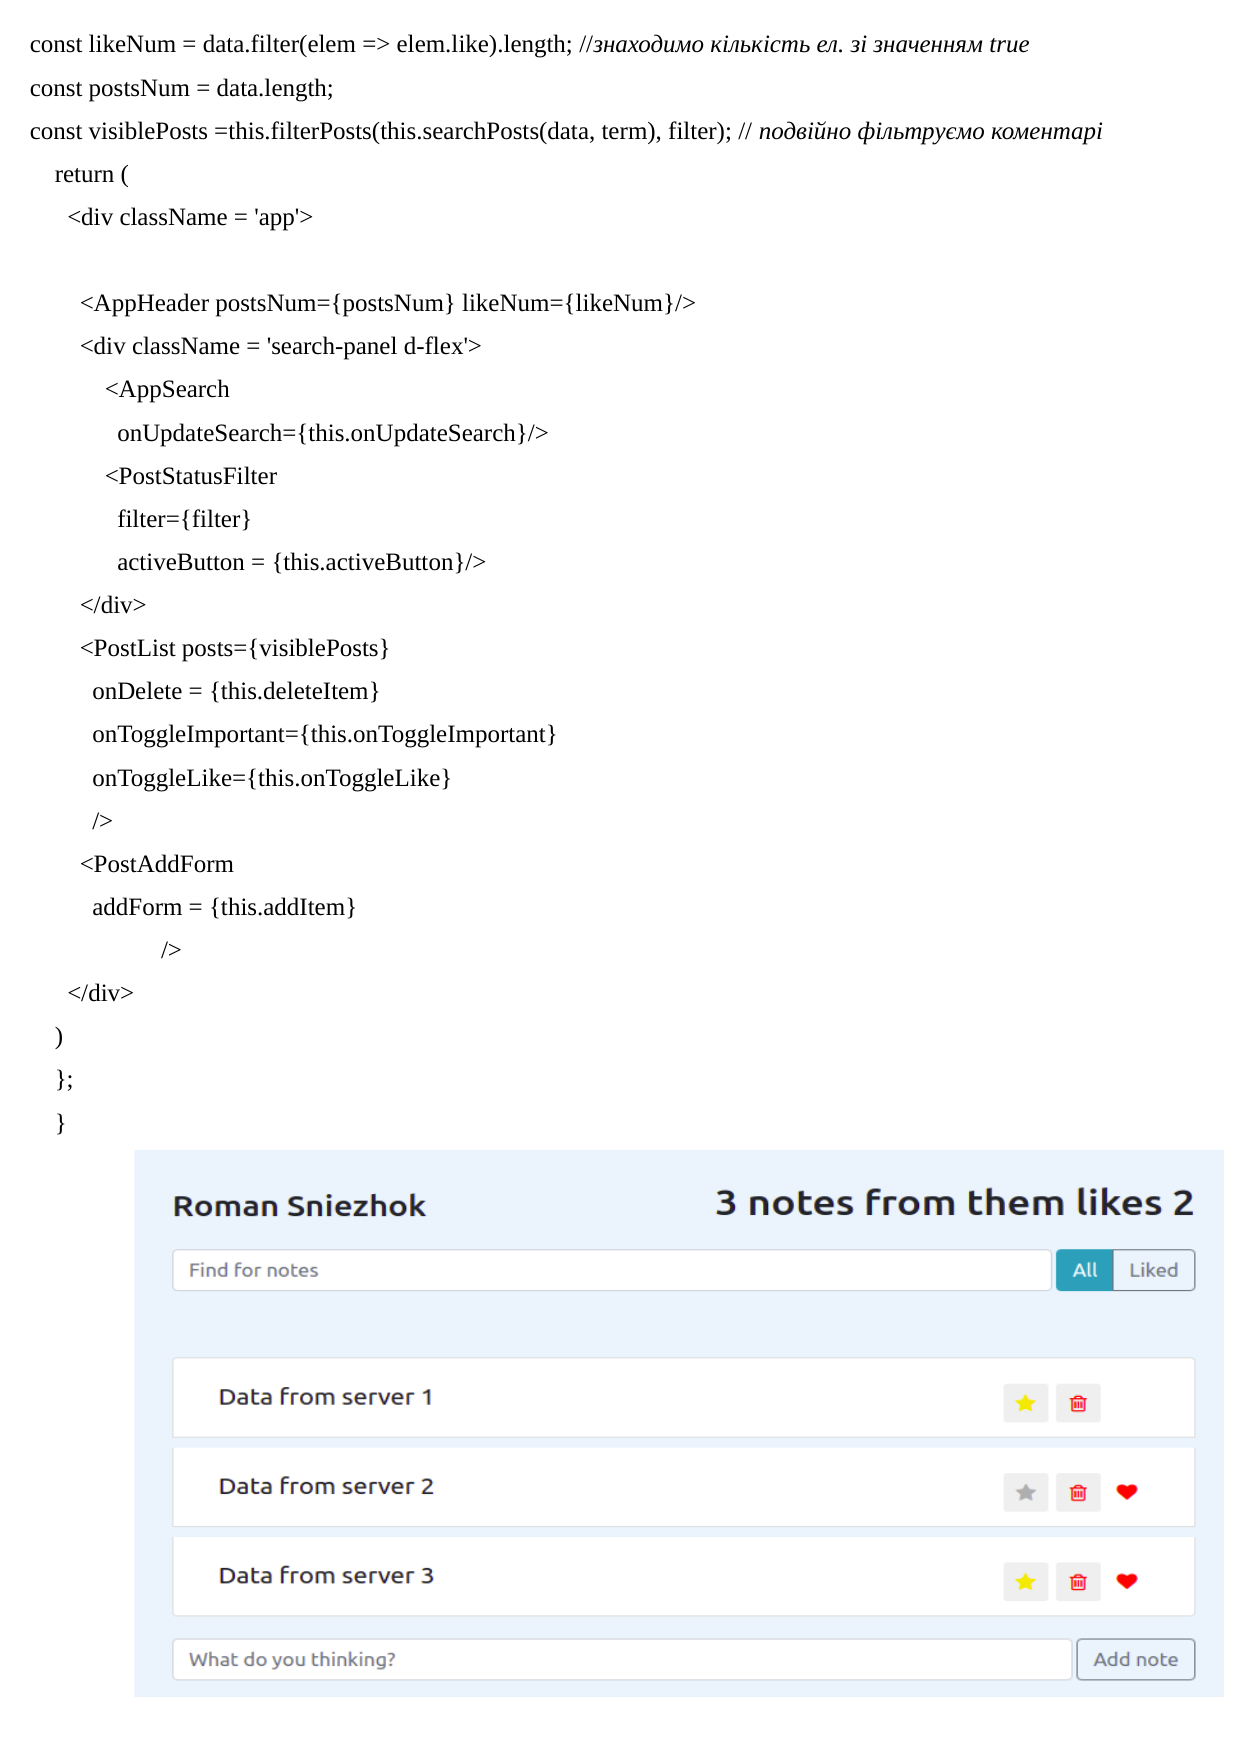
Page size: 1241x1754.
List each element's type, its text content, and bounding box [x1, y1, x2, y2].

text <div className = 'app'> [29, 202, 1211, 231]
text /> [29, 806, 1211, 834]
text onUpdateSearch={this.onUpdateSearch}/> [29, 418, 1211, 446]
text const postsNum = data.length; [29, 73, 1211, 101]
text </div> [29, 978, 1211, 1007]
text activeButton = {this.activeButton}/> [29, 547, 1211, 576]
text return ( [29, 159, 1211, 188]
text <div className = 'search-panel d-flex'> [29, 331, 1211, 360]
text ) [29, 1021, 1211, 1050]
text filter={filter} [29, 504, 1211, 533]
text addForm = {this.addItem} [29, 892, 1211, 921]
text const likeNum = data.filter(elem => elem.like).length; //знаходимо кількість ел. зі значенням true [29, 29, 1211, 58]
text } [29, 1108, 1211, 1136]
picture [134, 1150, 1224, 1697]
text }; [29, 1064, 1211, 1093]
text onDelete = {this.deleteItem} [29, 676, 1211, 705]
text <PostStatusFilter [29, 461, 1211, 489]
text <PostAddForm [29, 849, 1211, 878]
text onToggleImportant={this.onToggleImportant} [29, 719, 1211, 748]
text onToggleLike={this.onToggleLike} [29, 763, 1211, 791]
text </div> [29, 590, 1211, 619]
text /> [29, 935, 1211, 964]
text const visiblePosts =this.filterPosts(this.searchPosts(data, term), filter); // подвійно фільтруємо коментарі [29, 116, 1211, 144]
text <AppHeader postsNum={postsNum} likeNum={likeNum}/> [29, 288, 1211, 317]
text <PostList posts={visiblePosts} [29, 633, 1211, 662]
text <AppSearch [29, 374, 1211, 403]
